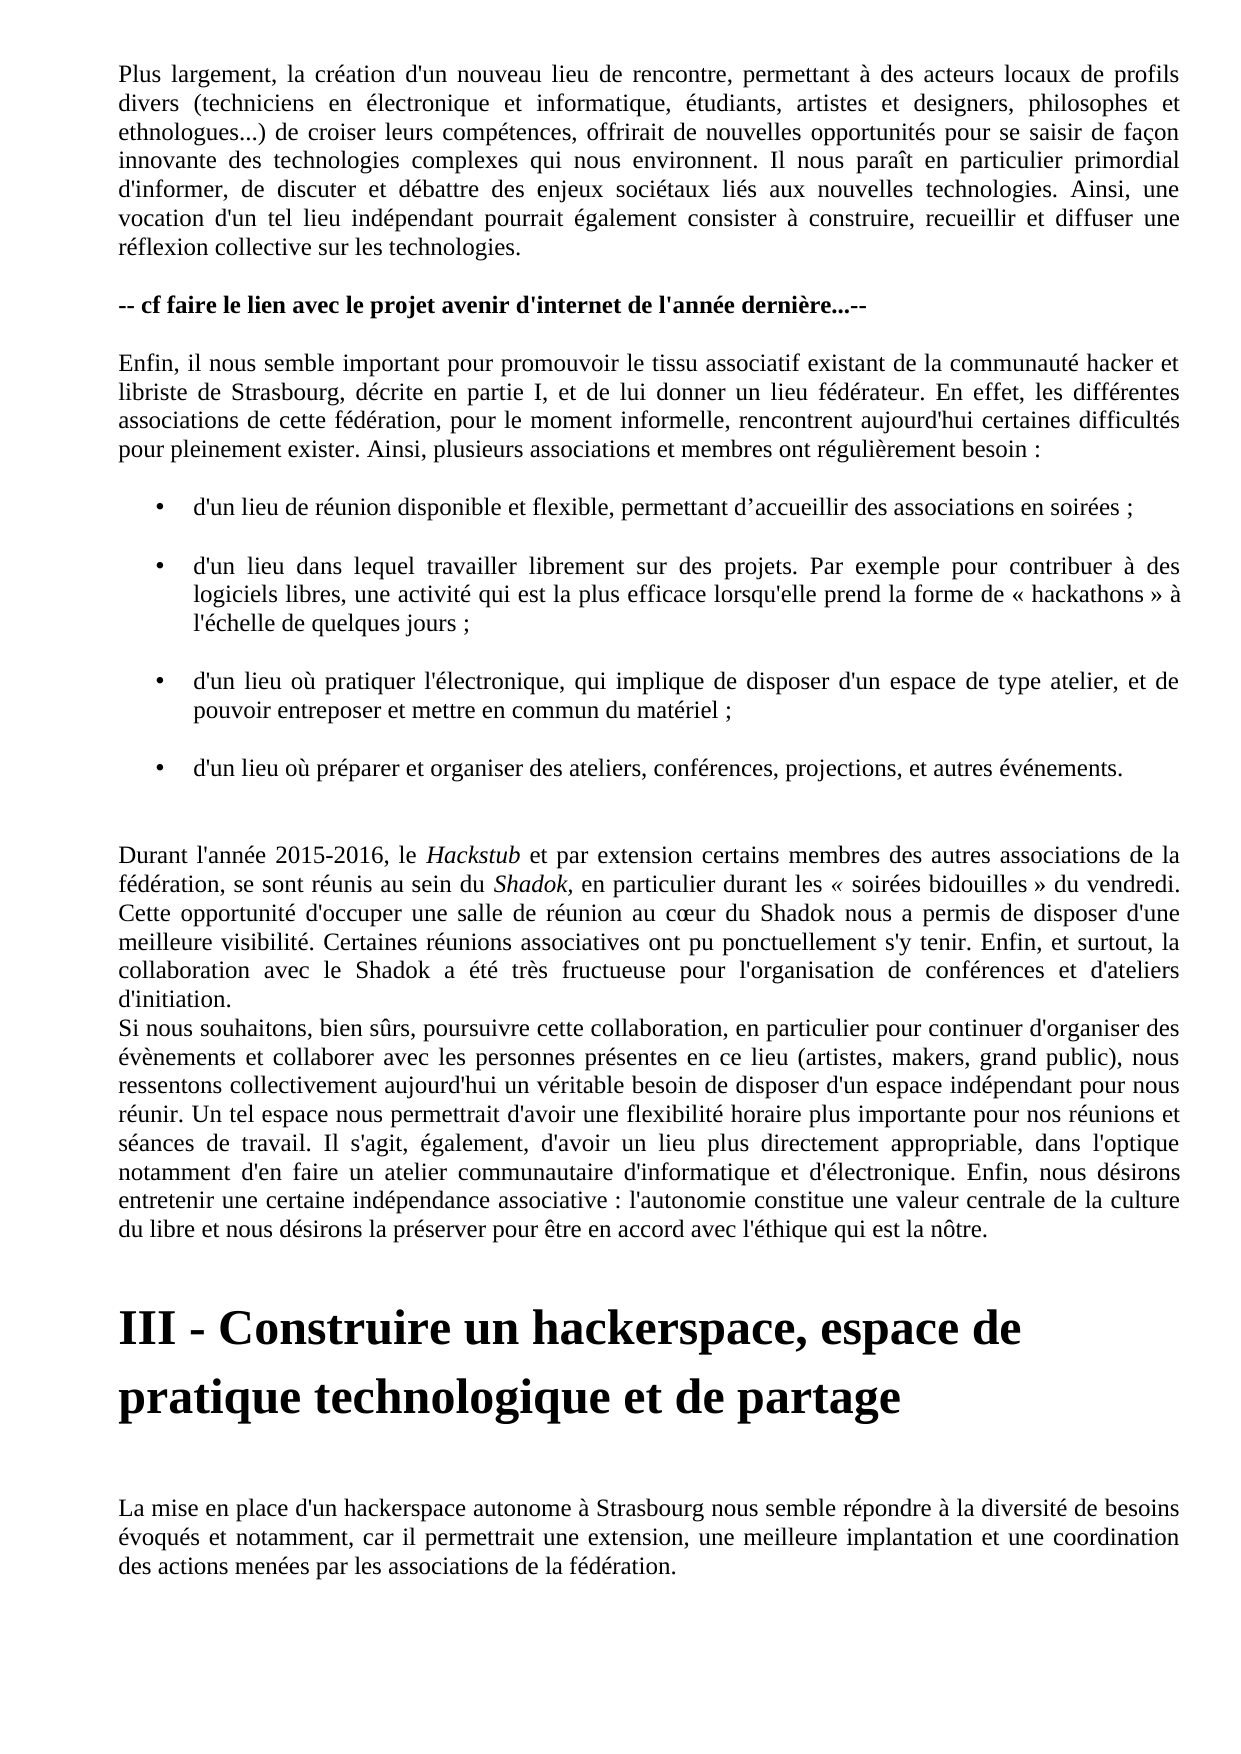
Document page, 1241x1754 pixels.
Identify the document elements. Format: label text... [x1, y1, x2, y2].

text Enfin, il nous semble important pour promouvoir le tissu associatif existant de la communauté hacker et libriste de Strasbourg, décrite en partie I, et de lui donner un lieu fédérateur. En effet, les différentes associations de cette fédération, pour le moment informelle, rencontrent aujourd'hui certaines difficultés pour pleinement exister. Ainsi, plusieurs associations et membres ont régulièrement besoin : [118, 348, 1181, 463]
list d'un lieu où préparer et organiser des ateliers, conférences, projections, et autres événements. [156, 753, 1181, 782]
text La mise en place d'un hackerspace autonome à Strasbourg nous semble répondre à la diversité de besoins évoqués et notamment, car il permettrait une extension, une meilleure implantation et une coordination des actions menées par les associations de la fédération. [118, 1465, 1181, 1580]
list d'un lieu où pratiquer l'électronique, qui implique de disposer d'un espace de type atelier, et de pouvoir entreposer et mettre en commun du matériel ; [156, 666, 1181, 724]
text Plus largement, la création d'un nouveau lieu de rencontre, permettant à des acteurs locaux de profils divers (techniciens en électronique et informatique, étudiants, artistes et designers, philosophes et ethnologues...) de croiser leurs compétences, offrirait de nouvelles opportunités pour se saisir de façon innovante des technologies complexes qui nous environnent. Il nous paraît en particulier primordial d'informer, de discuter et débattre des enjeux sociétaux liés aux nouvelles technologies. Ainsi, une vocation d'un tel lieu indépendant pourrait également consister à construire, recueillir et diffuser une réflexion collective sur les technologies. [118, 59, 1181, 260]
subtitle III - Construire un hackerspace, espace de pratique technologique et de partage [118, 1297, 1181, 1424]
list d'un lieu dans lequel travailler librement sur des projets. Par exemple pour contribuer à des logiciels libres, une activité qui est la plus efficace lorsqu'elle prend la forme de « hackathons » à l'échelle de quelques jours ; [156, 551, 1181, 637]
text Durant l'année 2015-2016, le Hackstub et par extension certains membres des autres associations de la fédération, se sont réunis au sein du Shadok, en particulier durant les « soirées bidouilles » du vendredi. Cette opportunité d'occuper une salle de réunion au cœur du Shadok nous a permis de disposer d'une meilleure visibilité. Certaines réunions associatives ont pu ponctuellement s'y tenir. Enfin, et surtout, la collaboration avec le Shadok a été très fructueuse pour l'organisation de conférences et d'ateliers d'initiation. Si nous souhaitons, bien sûrs, poursuivre cette collaboration, en particulier pour continuer d'organiser des évènements et collaborer avec les personnes présentes en ce lieu (artistes, makers, grand public), nous ressentons collectivement aujourd'hui un véritable besoin de disposer d'un espace indépendant pour nous réunir. Un tel espace nous permettrait d'avoir une flexibilité horaire plus importante pour nos réunions et séances de travail. Il s'agit, également, d'avoir un lieu plus directement appropriable, dans l'optique notamment d'en faire un atelier communautaire d'informatique et d'électronique. Enfin, nous désirons entretenir une certaine indépendance associative : l'autonomie constitue une valeur centrale de la culture du libre et nous désirons la préserver pour être en accord avec l'éthique qui est la nôtre. [118, 812, 1181, 1243]
text -- cf faire le lien avec le projet avenir d'internet de l'année dernière...-- [118, 290, 1181, 318]
list d'un lieu de réunion disponible et flexible, permettant d’accueillir des associations en soirées ; [156, 492, 1181, 521]
